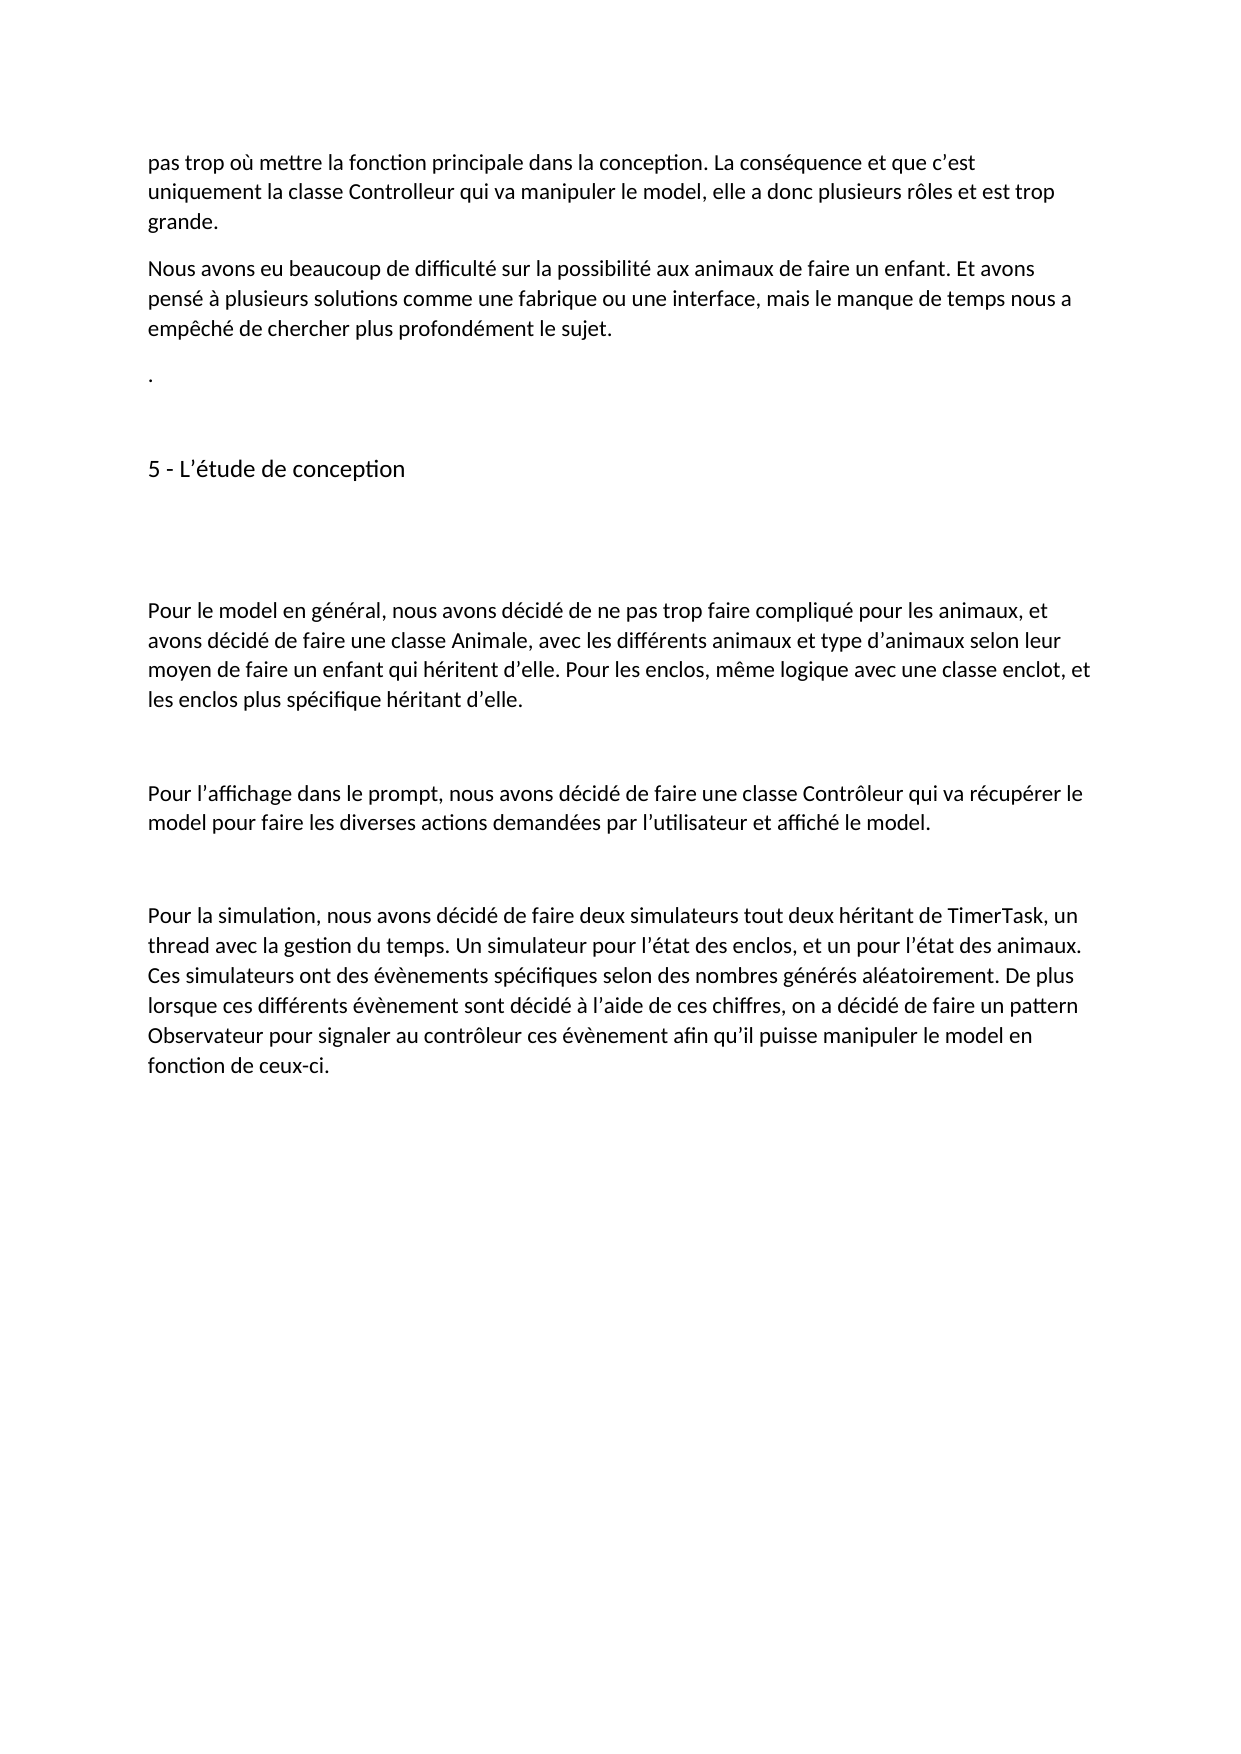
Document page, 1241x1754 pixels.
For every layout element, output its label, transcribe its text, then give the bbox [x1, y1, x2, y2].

text pas trop où mettre la fonction principale dans la conception. La conséquence et que c’est uniquement la classe Controlleur qui va manipuler le model, elle a donc plusieurs rôles et est trop grande. [148, 148, 1093, 235]
text Nous avons eu beaucoup de difficulté sur la possibilité aux animaux de faire un enfant. Et avons pensé à plusieurs solutions comme une fabrique ou une interface, mais le manque de temps nous a empêché de chercher plus profondément le sujet. [148, 254, 1093, 342]
text Pour l’affichage dans le prompt, nous avons décidé de faire une classe Contrôleur qui va récupérer le model pour faire les diverses actions demandées par l’utilisateur et affiché le model. [148, 779, 1093, 837]
text 5 - L’étude de conception [148, 453, 1093, 484]
text Pour la simulation, nous avons décidé de faire deux simulateurs tout deux héritant de TimerTask, un thread avec la gestion du temps. Un simulateur pour l’état des enclos, et un pour l’état des animaux. Ces simulateurs ont des évènements spécifiques selon des nombres générés aléatoirement. De plus lorsque ces différents évènement sont décidé à l’aide de ces chiffres, on a décidé de faire un pattern Observateur pour signaler au contrôleur ces évènement afin qu’il puisse manipuler le model en fonction de ceux-ci. [148, 902, 1093, 1079]
text . [148, 360, 1093, 388]
text Pour le model en général, nous avons décidé de ne pas trop faire compliqué pour les animaux, et avons décidé de faire une classe Animale, avec les différents animaux et type d’animaux selon leur moyen de faire un enfant qui héritent d’elle. Pour les enclos, même logique avec une classe enclot, et les enclos plus spécifique héritant d’elle. [148, 596, 1093, 713]
